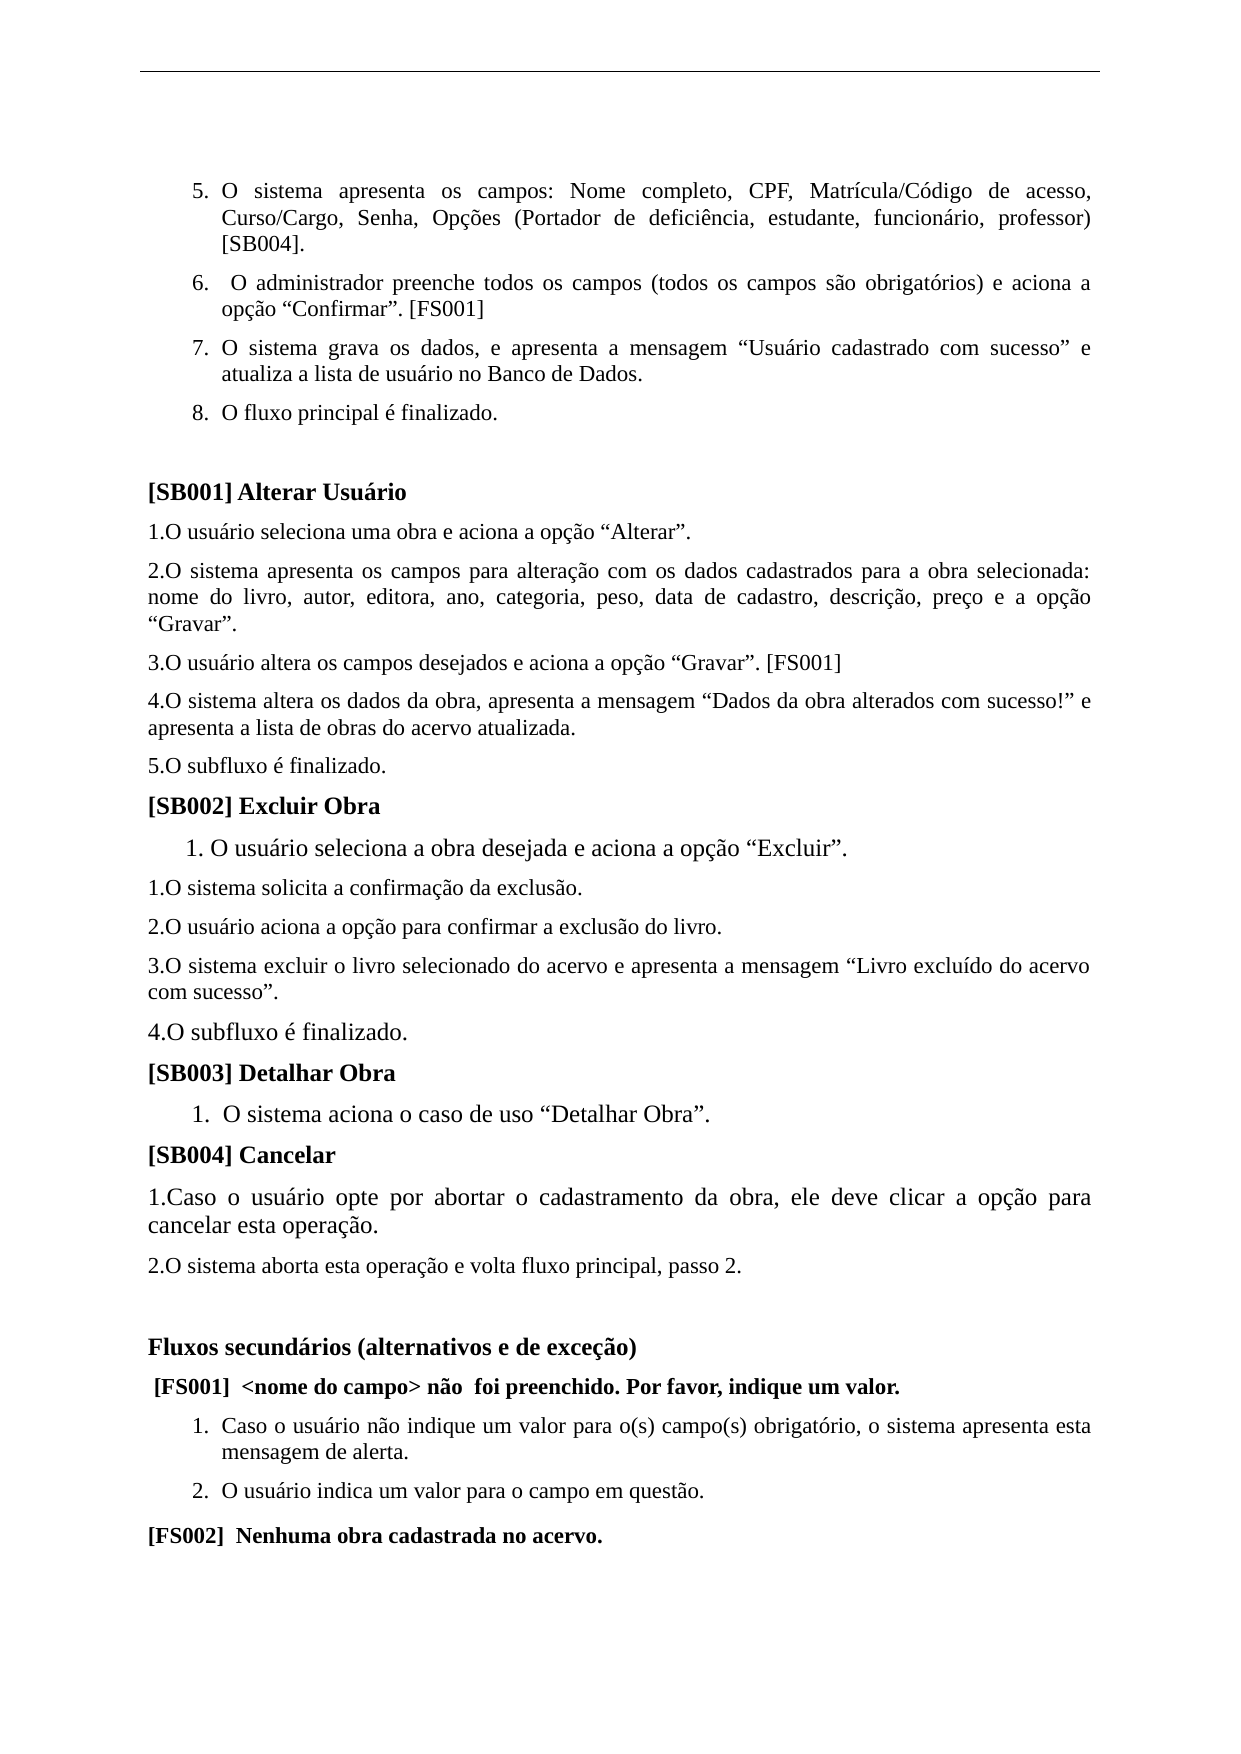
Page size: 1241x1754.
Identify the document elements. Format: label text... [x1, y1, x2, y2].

list O usuário aciona a opção para confirmar a exclusão do livro. [148, 913, 1092, 939]
text 1. O usuário seleciona a obra desejada e aciona a opção “Excluir”. [148, 833, 1092, 861]
list O subfluxo é finalizado. [148, 753, 1092, 779]
list O sistema altera os dados da obra, apresenta a mensagem “Dados da obra alterados com sucesso!” e apresenta a lista de obras do acervo atualizada. [148, 687, 1092, 740]
list O usuário altera os campos desejados e aciona a opção “Gravar”. [FS001] [148, 648, 1092, 675]
text [SB003] Detalhar Obra [148, 1058, 1092, 1087]
text [SB002] Excluir Obra [148, 791, 1092, 820]
list Caso o usuário opte por abortar o cadastramento da obra, ele deve clicar a opção para cancelar esta operação. [148, 1182, 1092, 1239]
text Fluxos secundários (alternativos e de exceção) [148, 1332, 1092, 1361]
text 1. O sistema aciona o caso de uso “Detalhar Obra”. [148, 1099, 1092, 1128]
list O fluxo principal é finalizado. [192, 399, 1092, 426]
list O sistema grava os dados, e apresenta a mensagem “Usuário cadastrado com sucesso” e atualiza a lista de usuário no Banco de Dados. [192, 334, 1092, 387]
list O usuário seleciona uma obra e aciona a opção “Alterar”. [148, 518, 1092, 544]
text [SB001] Alterar Usuário [148, 477, 1092, 506]
list O sistema excluir o livro selecionado do acervo e apresenta a mensagem “Livro excluído do acervo com sucesso”. [148, 952, 1092, 1004]
text [FS002] Nenhuma obra cadastrada no acervo. [148, 1522, 1092, 1549]
list O subfluxo é finalizado. [148, 1017, 1092, 1046]
list O sistema solicita a confirmação da exclusão. [148, 874, 1092, 900]
text [FS001] <nome do campo> não foi preenchido. Por favor, indique um valor. [148, 1373, 1092, 1399]
text [SB004] Cancelar [148, 1141, 1092, 1169]
list Caso o usuário não indique um valor para o(s) campo(s) obrigatório, o sistema apresenta esta mensagem de alerta. [192, 1412, 1092, 1465]
list O usuário indica um valor para o campo em questão. [192, 1477, 1092, 1504]
list O sistema apresenta os campos para alteração com os dados cadastrados para a obra selecionada: nome do livro, autor, editora, ano, categoria, peso, data de cadastro, descrição, preço e a opção “Gravar”. [148, 557, 1092, 636]
list O sistema aborta esta operação e volta fluxo principal, passo 2. [148, 1252, 1092, 1278]
list O administrador preenche todos os campos (todos os campos são obrigatórios) e aciona a opção “Confirmar”. [FS001] [192, 269, 1092, 321]
list O sistema apresenta os campos: Nome completo, CPF, Matrícula/Código de acesso, Curso/Cargo, Senha, Opções (Portador de deficiência, estudante, funcionário, professor) [SB004]. [192, 177, 1092, 256]
